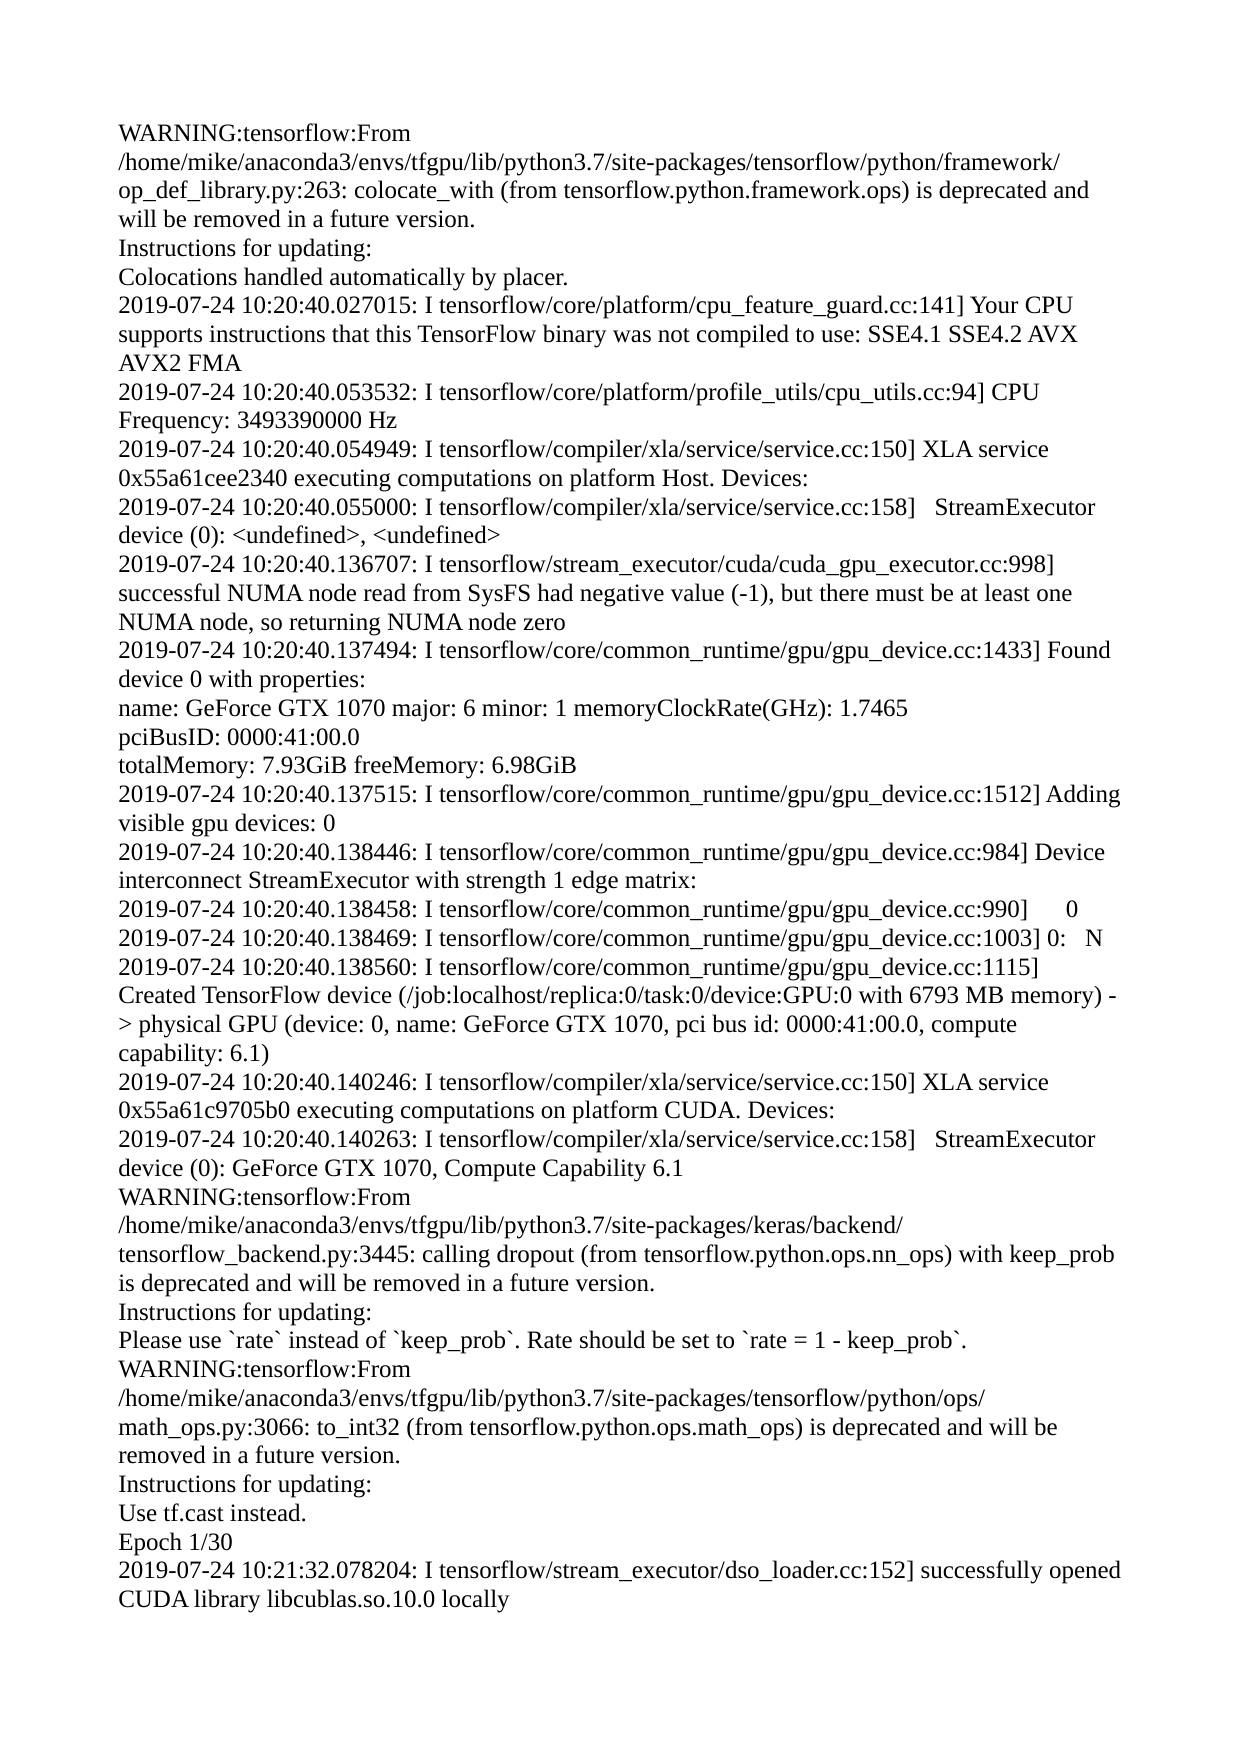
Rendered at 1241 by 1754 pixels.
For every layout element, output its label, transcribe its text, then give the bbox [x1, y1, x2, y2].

text 2019-07-24 10:20:40.140263: I tensorflow/compiler/xla/service/service.cc:158] StreamExecutor device (0): GeForce GTX 1070, Compute Capability 6.1 [118, 1124, 1122, 1182]
text pciBusID: 0000:41:00.0 [118, 722, 1122, 751]
text 2019-07-24 10:20:40.055000: I tensorflow/compiler/xla/service/service.cc:158] StreamExecutor device (0): <undefined>, <undefined> [118, 492, 1122, 549]
text totalMemory: 7.93GiB freeMemory: 6.98GiB [118, 751, 1122, 779]
text 2019-07-24 10:20:40.137494: I tensorflow/core/common_runtime/gpu/gpu_device.cc:1433] Found device 0 with properties: [118, 636, 1122, 693]
text WARNING:tensorflow:From /home/mike/anaconda3/envs/tfgpu/lib/python3.7/site-packages/tensorflow/python/ops/math_ops.py:3066: to_int32 (from tensorflow.python.ops.math_ops) is deprecated and will be removed in a future version. [118, 1354, 1122, 1469]
text Instructions for updating: [118, 233, 1122, 262]
text Colocations handled automatically by placer. [118, 262, 1122, 291]
text 2019-07-24 10:20:40.053532: I tensorflow/core/platform/profile_utils/cpu_utils.cc:94] CPU Frequency: 3493390000 Hz [118, 377, 1122, 434]
text 2019-07-24 10:20:40.138469: I tensorflow/core/common_runtime/gpu/gpu_device.cc:1003] 0: N [118, 923, 1122, 952]
text Instructions for updating: [118, 1469, 1122, 1498]
text WARNING:tensorflow:From /home/mike/anaconda3/envs/tfgpu/lib/python3.7/site-packages/tensorflow/python/framework/op_def_library.py:263: colocate_with (from tensorflow.python.framework.ops) is deprecated and will be removed in a future version. [118, 118, 1122, 233]
text Epoch 1/30 [118, 1527, 1122, 1556]
text Use tf.cast instead. [118, 1498, 1122, 1527]
text 2019-07-24 10:20:40.137515: I tensorflow/core/common_runtime/gpu/gpu_device.cc:1512] Adding visible gpu devices: 0 [118, 779, 1122, 837]
text 2019-07-24 10:20:40.140246: I tensorflow/compiler/xla/service/service.cc:150] XLA service 0x55a61c9705b0 executing computations on platform CUDA. Devices: [118, 1067, 1122, 1124]
text name: GeForce GTX 1070 major: 6 minor: 1 memoryClockRate(GHz): 1.7465 [118, 693, 1122, 722]
text 2019-07-24 10:20:40.138446: I tensorflow/core/common_runtime/gpu/gpu_device.cc:984] Device interconnect StreamExecutor with strength 1 edge matrix: [118, 837, 1122, 894]
text 2019-07-24 10:20:40.027015: I tensorflow/core/platform/cpu_feature_guard.cc:141] Your CPU supports instructions that this TensorFlow binary was not compiled to use: SSE4.1 SSE4.2 AVX AVX2 FMA [118, 291, 1122, 377]
text WARNING:tensorflow:From /home/mike/anaconda3/envs/tfgpu/lib/python3.7/site-packages/keras/backend/tensorflow_backend.py:3445: calling dropout (from tensorflow.python.ops.nn_ops) with keep_prob is deprecated and will be removed in a future version. [118, 1182, 1122, 1297]
text 2019-07-24 10:20:40.136707: I tensorflow/stream_executor/cuda/cuda_gpu_executor.cc:998] successful NUMA node read from SysFS had negative value (-1), but there must be at least one NUMA node, so returning NUMA node zero [118, 549, 1122, 636]
text 2019-07-24 10:21:32.078204: I tensorflow/stream_executor/dso_loader.cc:152] successfully opened CUDA library libcublas.so.10.0 locally [118, 1556, 1122, 1613]
text 2019-07-24 10:20:40.054949: I tensorflow/compiler/xla/service/service.cc:150] XLA service 0x55a61cee2340 executing computations on platform Host. Devices: [118, 434, 1122, 492]
text Please use `rate` instead of `keep_prob`. Rate should be set to `rate = 1 - keep_prob`. [118, 1326, 1122, 1354]
text 2019-07-24 10:20:40.138458: I tensorflow/core/common_runtime/gpu/gpu_device.cc:990] 0 [118, 894, 1122, 923]
text 2019-07-24 10:20:40.138560: I tensorflow/core/common_runtime/gpu/gpu_device.cc:1115] Created TensorFlow device (/job:localhost/replica:0/task:0/device:GPU:0 with 6793 MB memory) -> physical GPU (device: 0, name: GeForce GTX 1070, pci bus id: 0000:41:00.0, compute capability: 6.1) [118, 952, 1122, 1067]
text Instructions for updating: [118, 1297, 1122, 1326]
